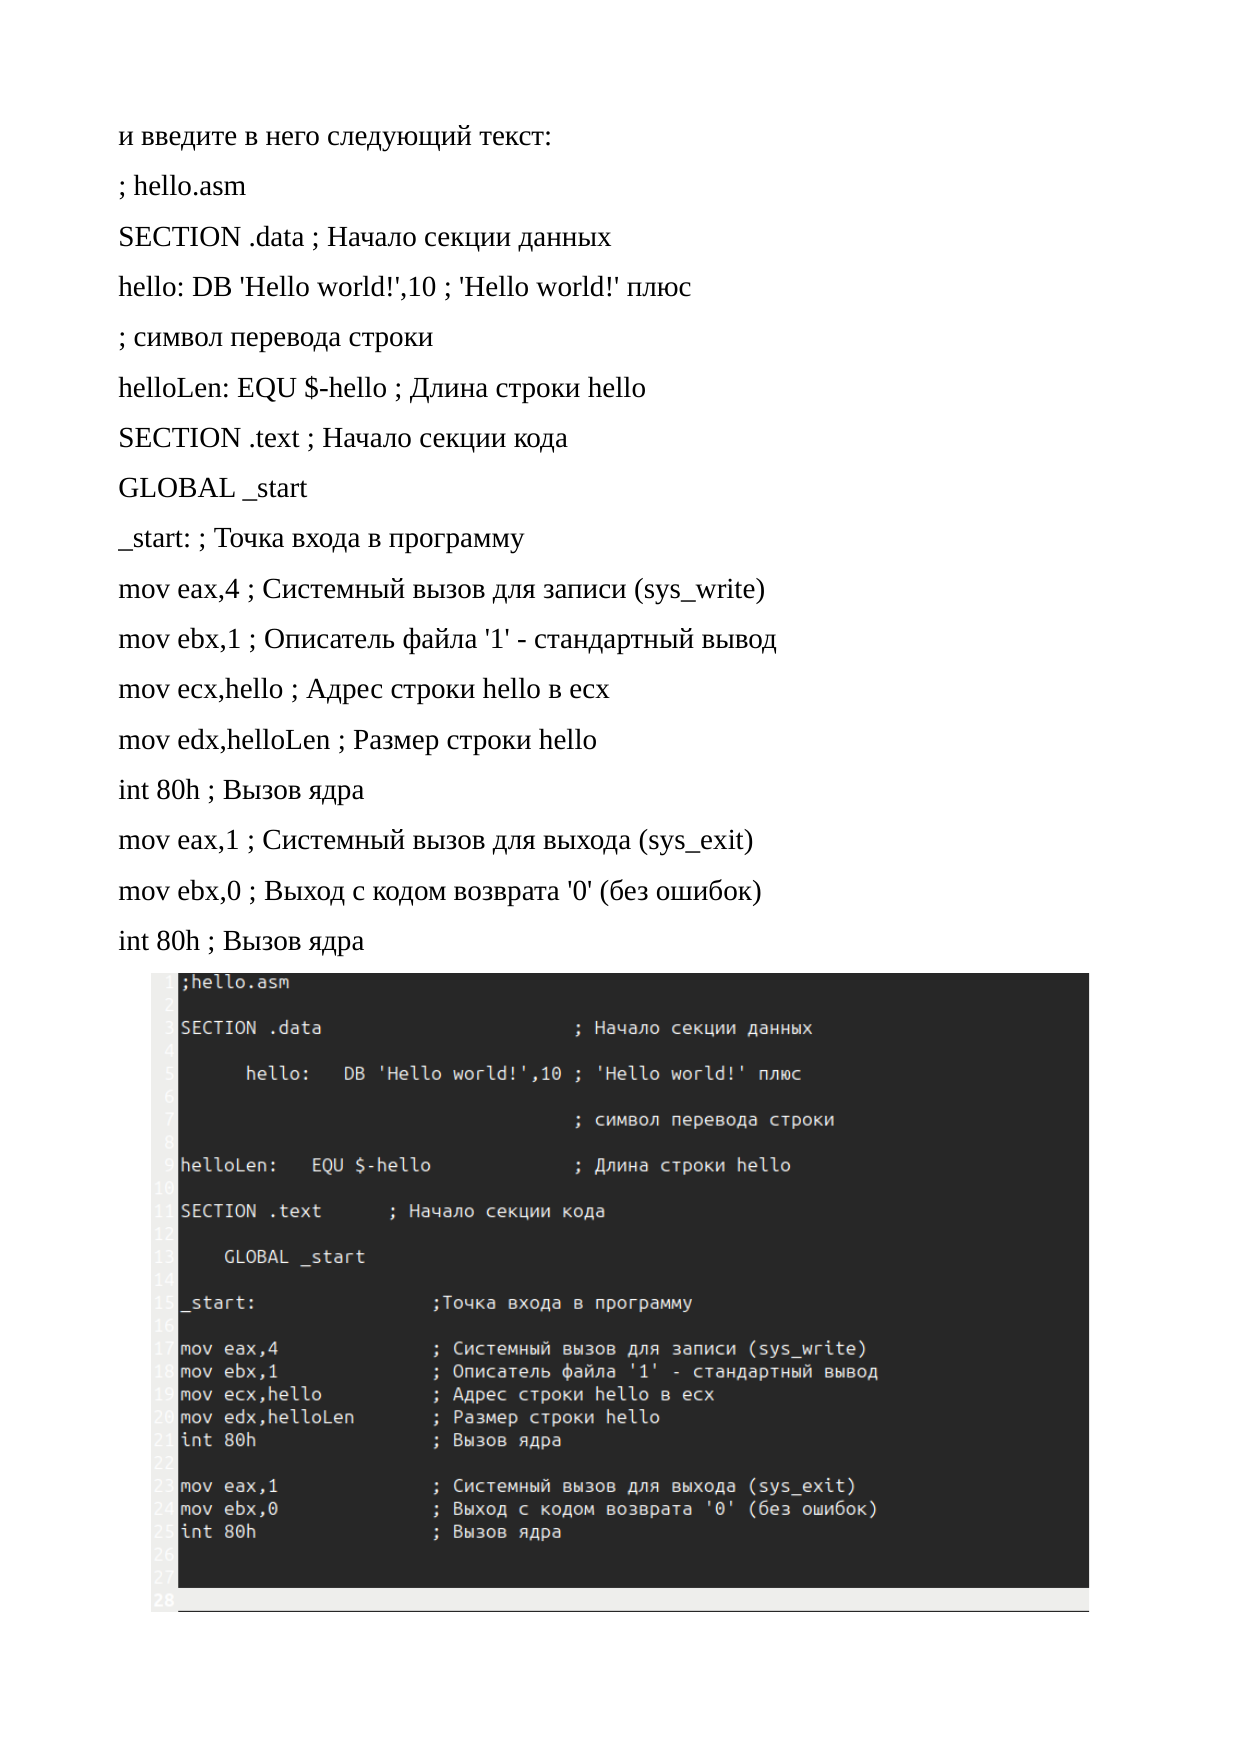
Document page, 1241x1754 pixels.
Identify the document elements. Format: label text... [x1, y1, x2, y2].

text int 80h ; Вызов ядра [118, 923, 1122, 957]
text ; символ перевода строки [118, 319, 1122, 353]
text mov ebx,0 ; Выход с кодом возврата '0' (без ошибок) [118, 873, 1122, 906]
text SECTION .text ; Начало секции кода [118, 420, 1122, 453]
picture [151, 973, 1090, 1612]
text mov edx,helloLen ; Размер строки hello [118, 722, 1122, 755]
text ; hello.asm [118, 168, 1122, 202]
text _start: ; Точка входа в программу [118, 521, 1122, 554]
text mov ebx,1 ; Описатель файла '1' - стандартный вывод [118, 621, 1122, 655]
text helloLen: EQU $-hello ; Длина строки hello [118, 370, 1122, 403]
text SECTION .data ; Начало секции данных [118, 219, 1122, 252]
text mov ecx,hello ; Адрес строки hello в ecx [118, 672, 1122, 705]
text mov eax,1 ; Системный вызов для выхода (sys_exit) [118, 822, 1122, 856]
text и введите в него следующий текст: [118, 118, 1122, 152]
text hello: DB 'Hello world!',10 ; 'Hello world!' плюс [118, 269, 1122, 303]
text GLOBAL _start [118, 470, 1122, 504]
text mov eax,4 ; Системный вызов для записи (sys_write) [118, 571, 1122, 604]
text int 80h ; Вызов ядра [118, 772, 1122, 806]
